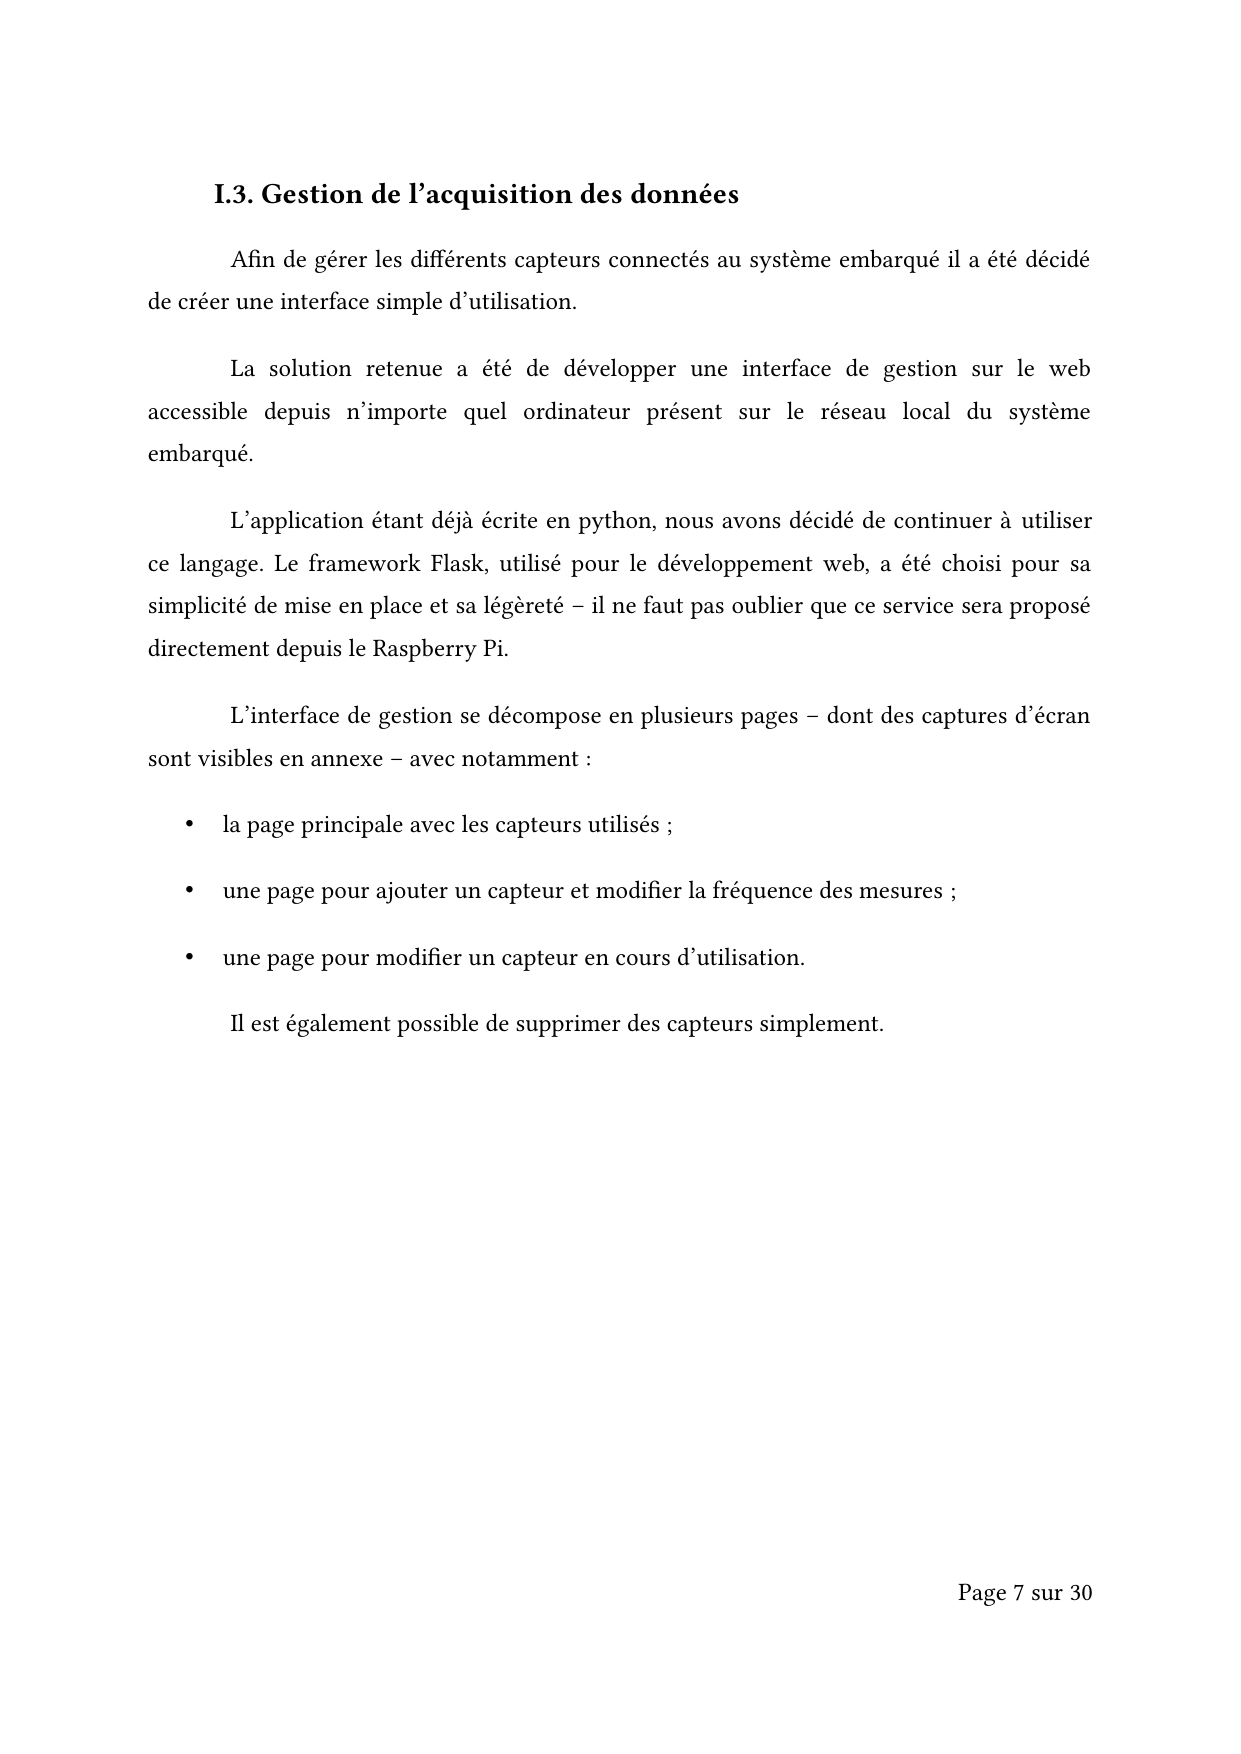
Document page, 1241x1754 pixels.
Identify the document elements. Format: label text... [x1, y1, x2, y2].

text Afin de gérer les différents capteurs connectés au système embarqué il a été décidé de créer une interface simple d’utilisation. [148, 244, 1093, 316]
list une page pour modifier un capteur en cours d’utilisation. [185, 943, 1093, 972]
subtitle Gestion de l’acquisition des données [148, 177, 1093, 210]
text L’application étant déjà écrite en python, nous avons décidé de continuer à utiliser ce langage. Le framework Flask, utilisé pour le développement web, a été choisi pour sa simplicité de mise en place et sa légèreté – il ne faut pas oublier que ce service sera proposé directement depuis le Raspberry Pi. [148, 506, 1093, 663]
list une page pour ajouter un capteur et modifier la fréquence des mesures ; [185, 877, 1093, 905]
text L’interface de gestion se décompose en plusieurs pages – dont des captures d’écran sont visibles en annexe – avec notamment : [148, 701, 1093, 772]
text La solution retenue a été de développer une interface de gestion sur le web accessible depuis n’importe quel ordinateur présent sur le réseau local du système embarqué. [148, 354, 1093, 468]
text Il est également possible de supprimer des capteurs simplement. [148, 1009, 1093, 1038]
list la page principale avec les capteurs utilisés ; [185, 810, 1093, 839]
